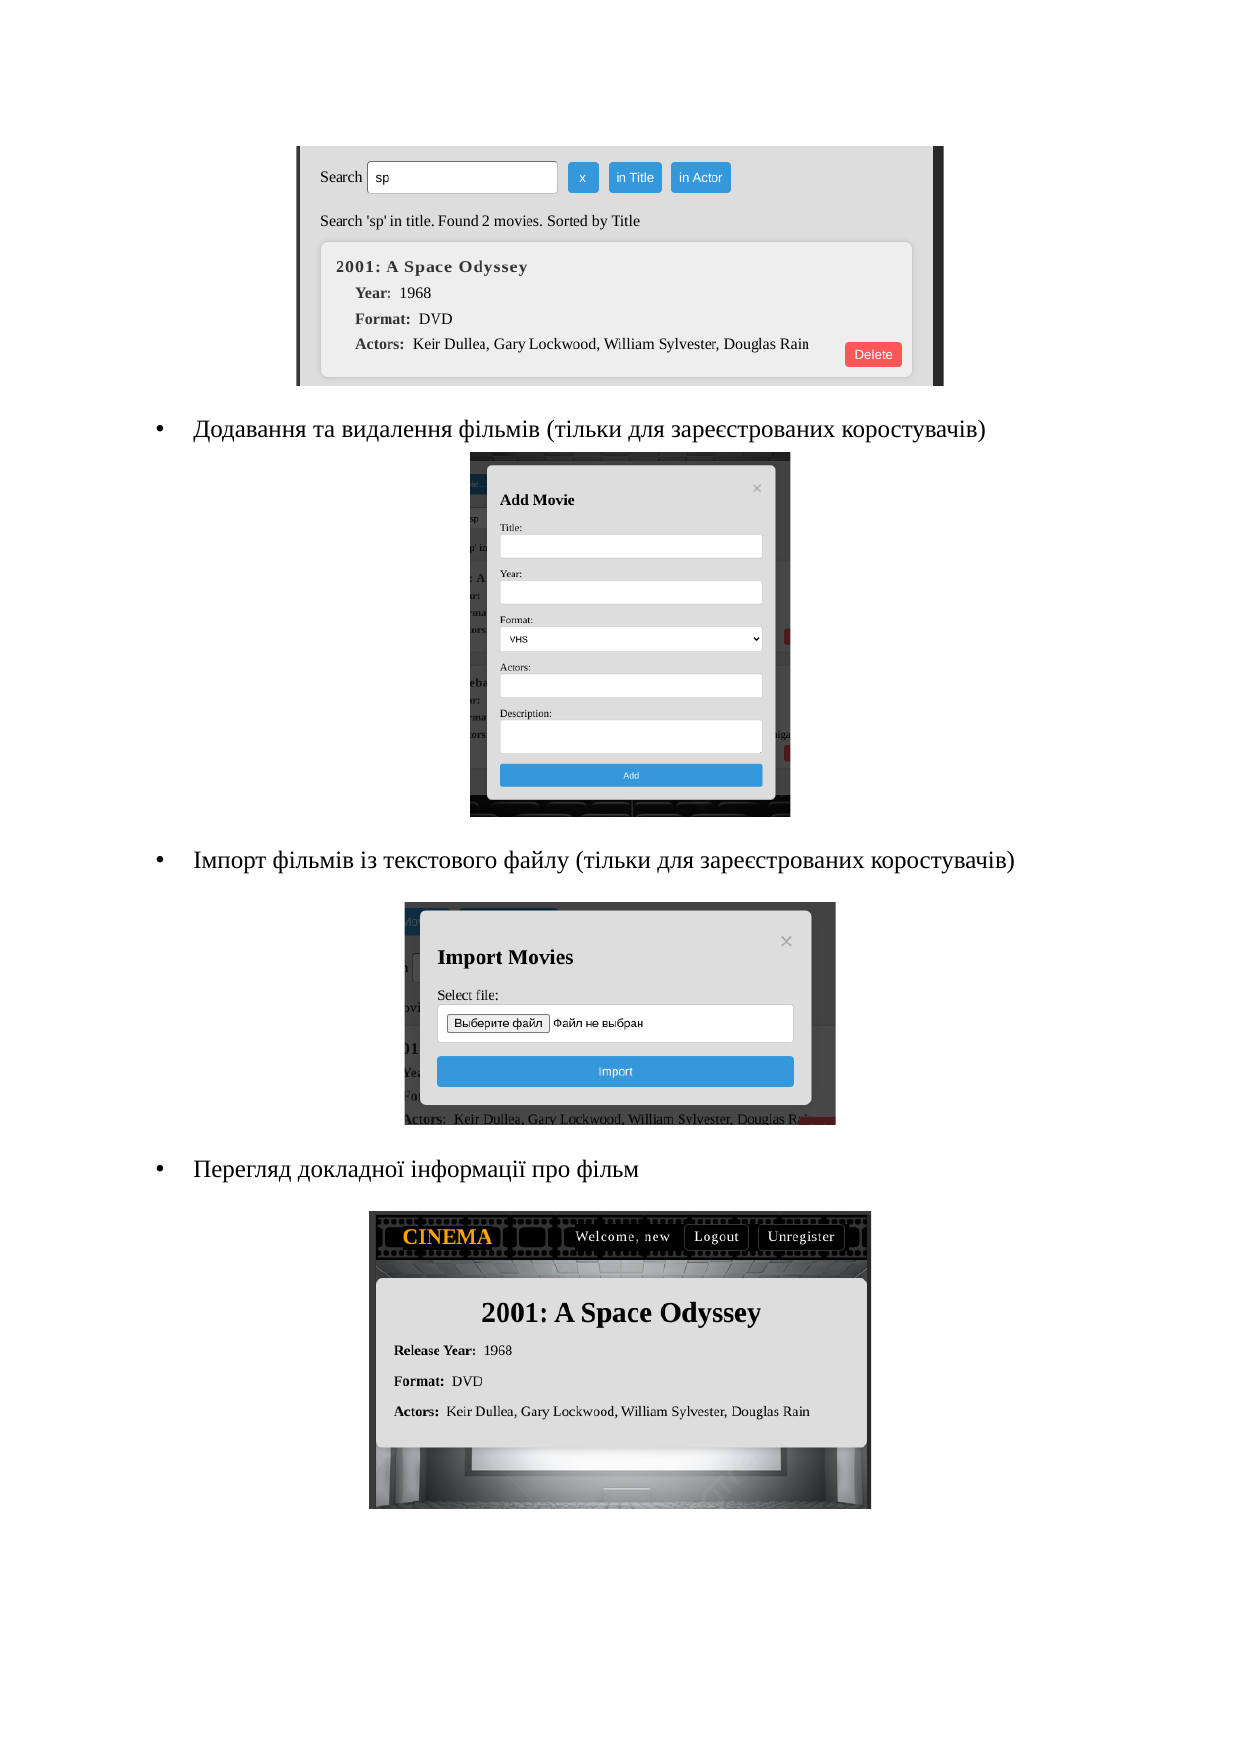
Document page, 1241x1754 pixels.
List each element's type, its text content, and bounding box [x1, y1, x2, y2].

picture [369, 1211, 872, 1509]
picture [404, 902, 836, 1125]
picture [470, 452, 791, 817]
list Додавання та видалення фільмів (тільки для зареєстрованих коростувачів) [156, 414, 1122, 443]
picture [296, 146, 944, 386]
list Перегляд докладної інформації про фільм [156, 1154, 1122, 1182]
list Імпорт фільмів із текстового файлу (тільки для зареєстрованих коростувачів) [156, 845, 1122, 874]
